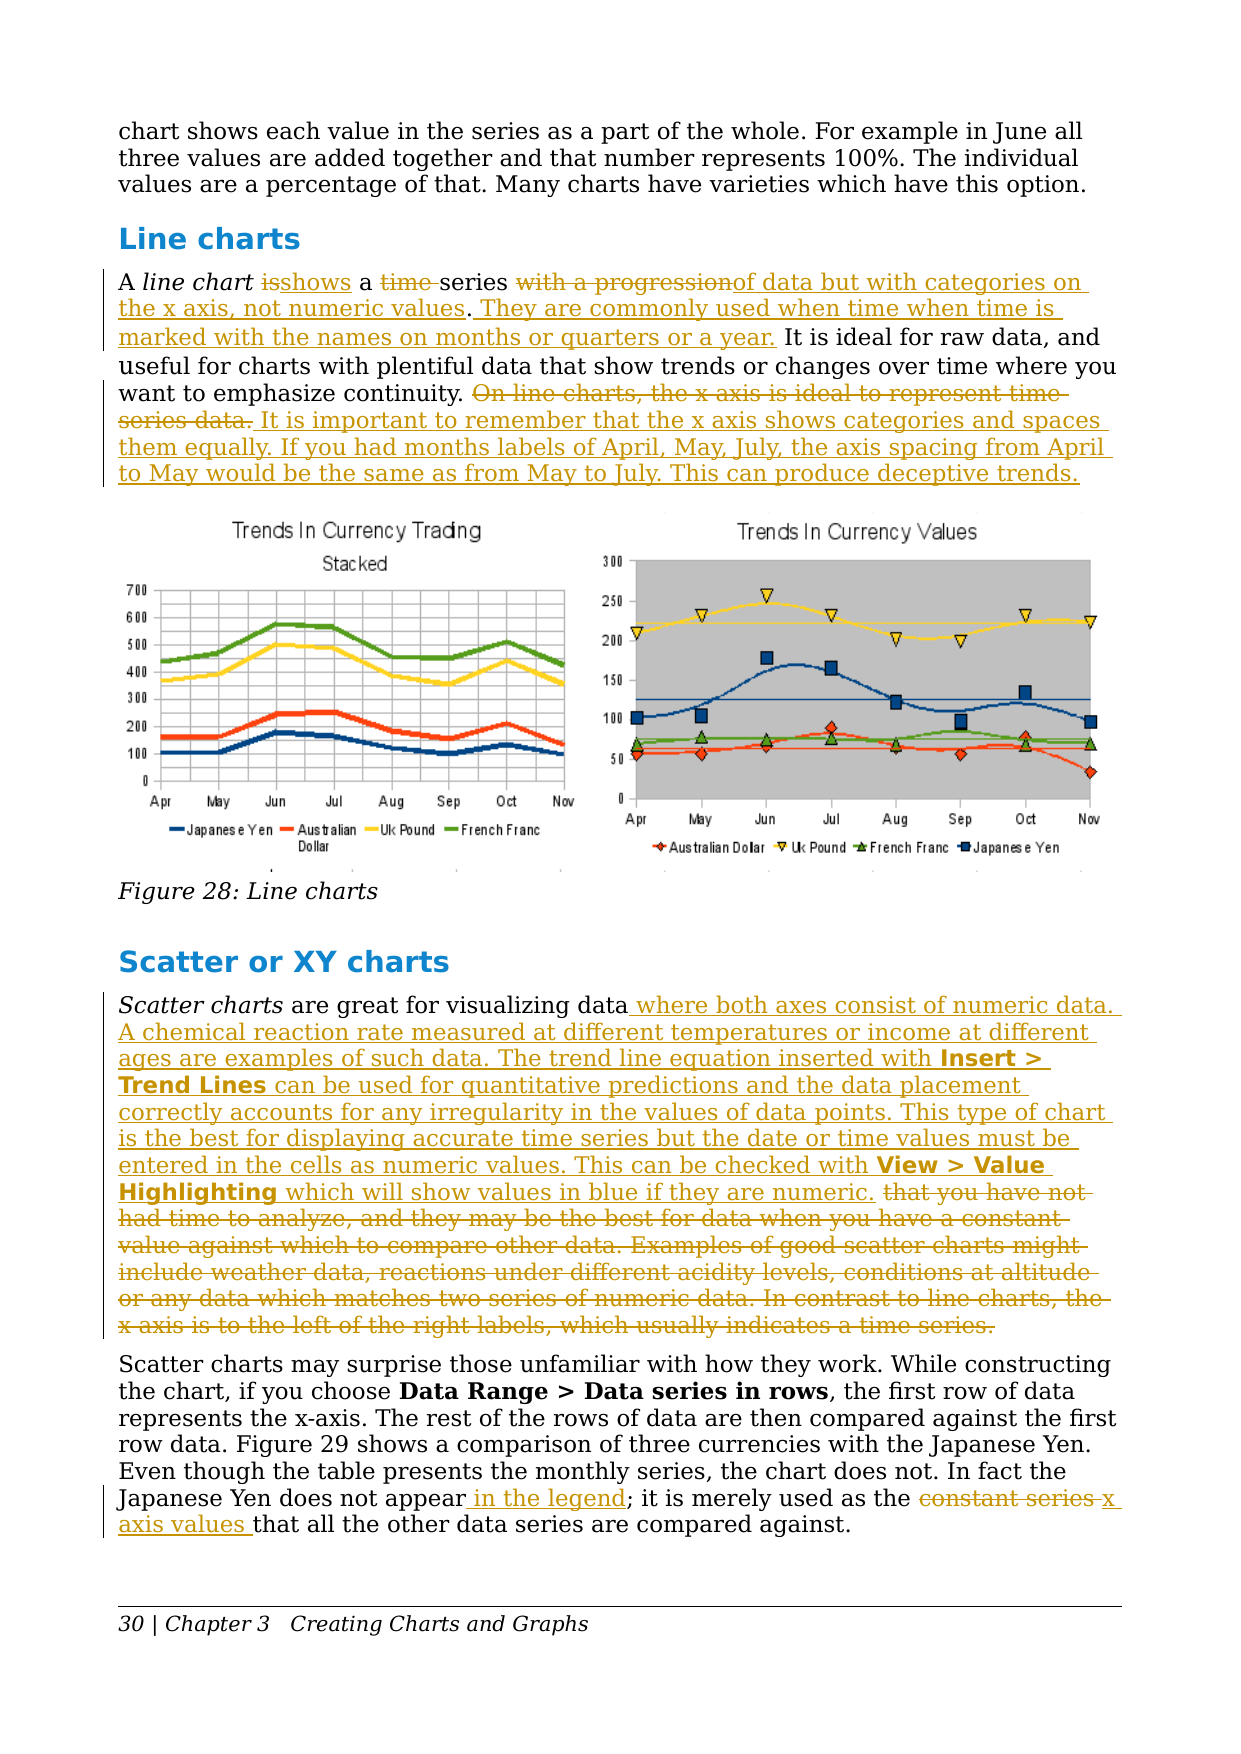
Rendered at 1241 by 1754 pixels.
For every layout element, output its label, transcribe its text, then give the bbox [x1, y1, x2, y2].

text Figure 28: Line charts [118, 878, 1122, 905]
picture [118, 512, 1123, 872]
text chart shows each value in the series as a part of the whole. For example in June all three values are added together and that number represents 100%. The individual values are a percentage of that. Many charts have varieties which have this option. [118, 118, 1122, 198]
subtitle Scatter or XY charts [118, 946, 1122, 979]
text A line chart shows a series of data but with categories on the x axis, not numeric values. They are commonly used when time when time is marked with the names on months or quarters or a year. It is ideal for raw data, and useful for charts with plentiful data that show trends or changes over time where you want to emphasize continuity. It is important to remember that the x axis shows categories and spaces them equally. If you had months labels of April, May, July, the axis spacing from April to May would be the same as from May to July. This can produce deceptive trends. [118, 269, 1122, 487]
subtitle Line charts [118, 222, 1122, 256]
text Scatter charts may surprise those unfamiliar with how they work. While constructing the chart, if you choose Data Range > Data series in rows, the first row of data represents the x-axis. The rest of the rows of data are then compared against the first row data. Figure 29 shows a comparison of three currencies with the Japanese Yen. Even though the table presents the monthly series, the chart does not. In fact the Japanese Yen does not appear in the legend; it is merely used as the x axis values that all the other data series are compared against. [118, 1351, 1122, 1538]
text Scatter charts are great for visualizing data where both axes consist of numeric data. A chemical reaction rate measured at different temperatures or income at different ages are examples of such data. The trend line equation inserted with Insert > Trend Lines can be used for quantitative predictions and the data placement correctly accounts for any irregularity in the values of data points. This type of chart is the best for displaying accurate time series but the date or time values must be entered in the cells as numeric values. This can be checked with View > Value Highlighting which will show values in blue if they are numeric. [118, 992, 1122, 1339]
